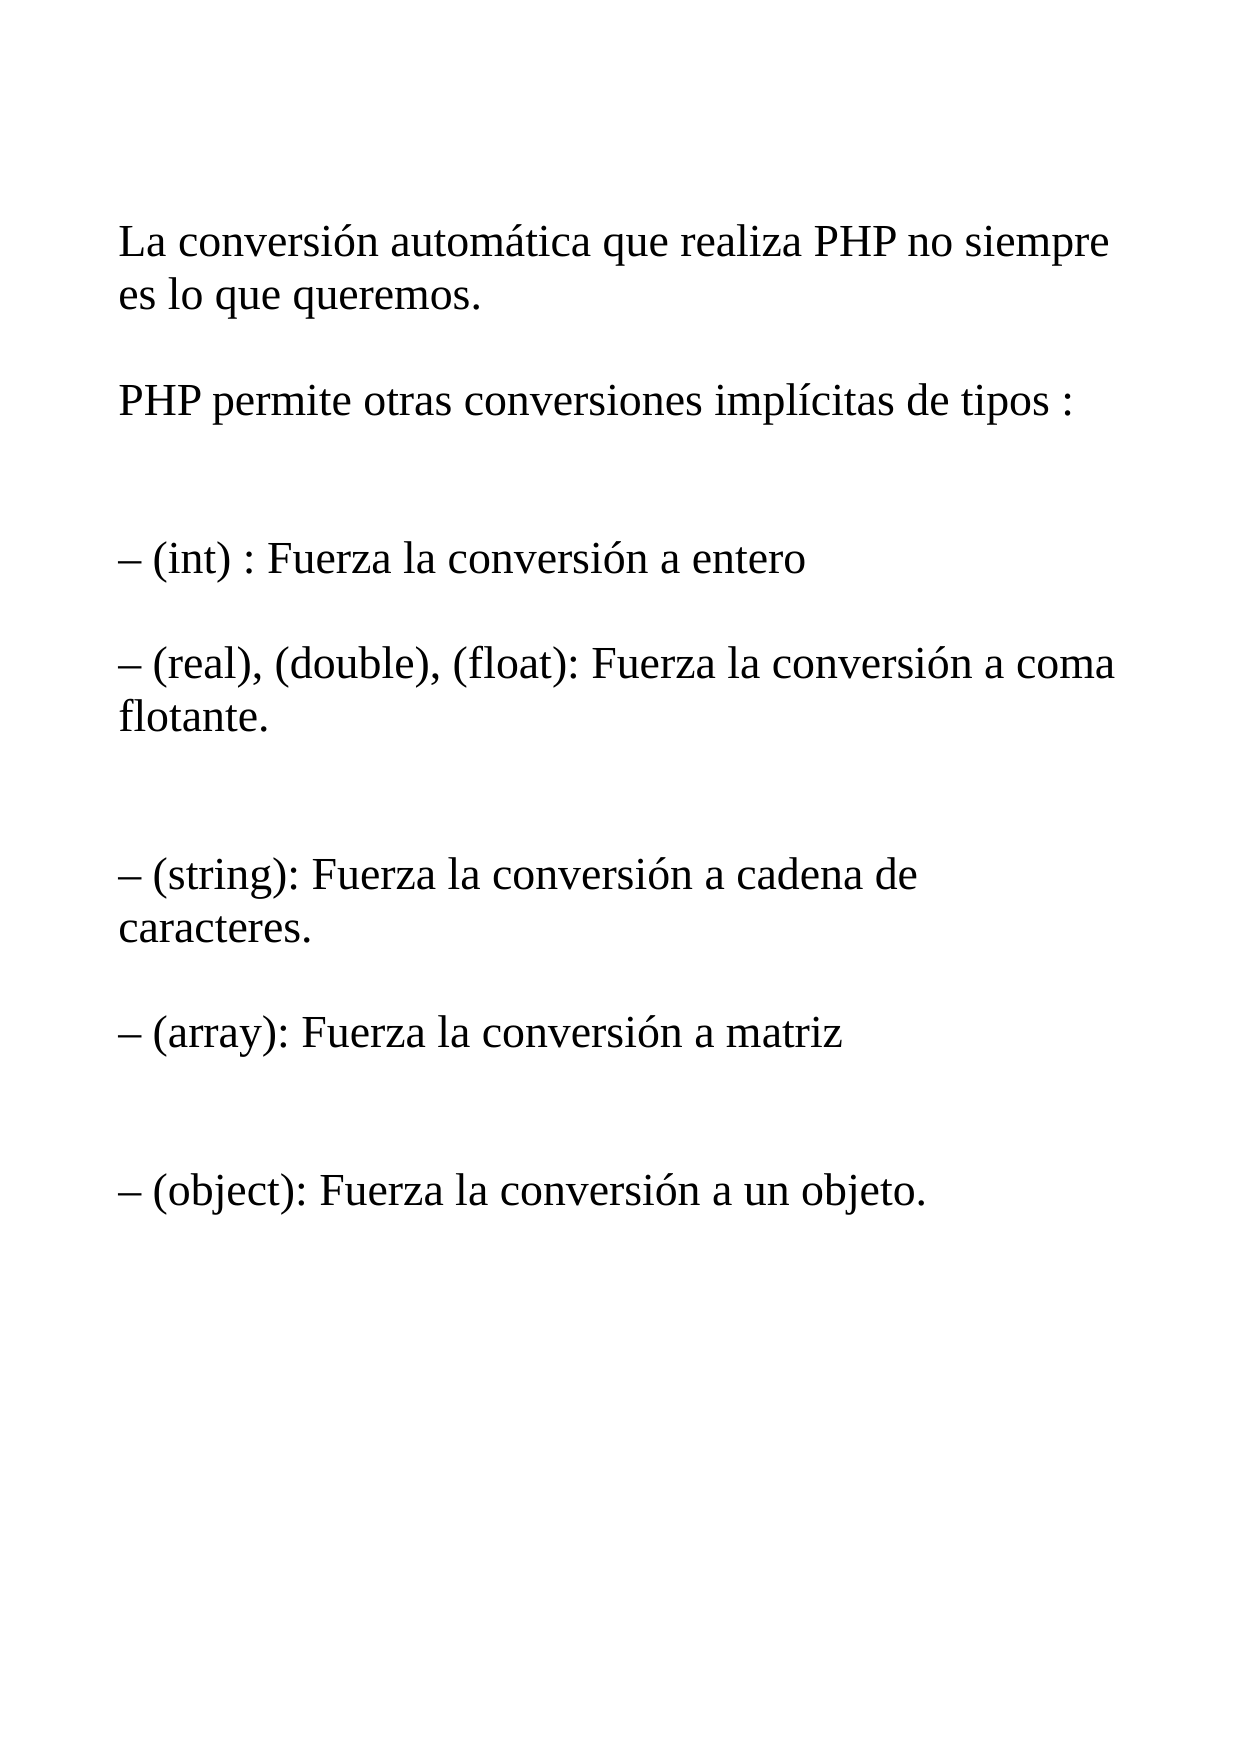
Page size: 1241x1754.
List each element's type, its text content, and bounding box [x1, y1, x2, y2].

text – (object): Fuerza la conversión a un objeto. [118, 1163, 1122, 1215]
text – (real), (double), (float): Fuerza la conversión a coma flotante. [118, 636, 1122, 741]
text – (int) : Fuerza la conversión a entero [118, 530, 1122, 583]
text La conversión automática que realiza PHP no siempre es lo que queremos. [118, 214, 1122, 319]
text PHP permite otras conversiones implícitas de tipos : [118, 372, 1122, 425]
text – (string): Fuerza la conversión a cadena de caracteres. [118, 846, 1122, 952]
text – (array): Fuerza la conversión a matriz [118, 1004, 1122, 1057]
